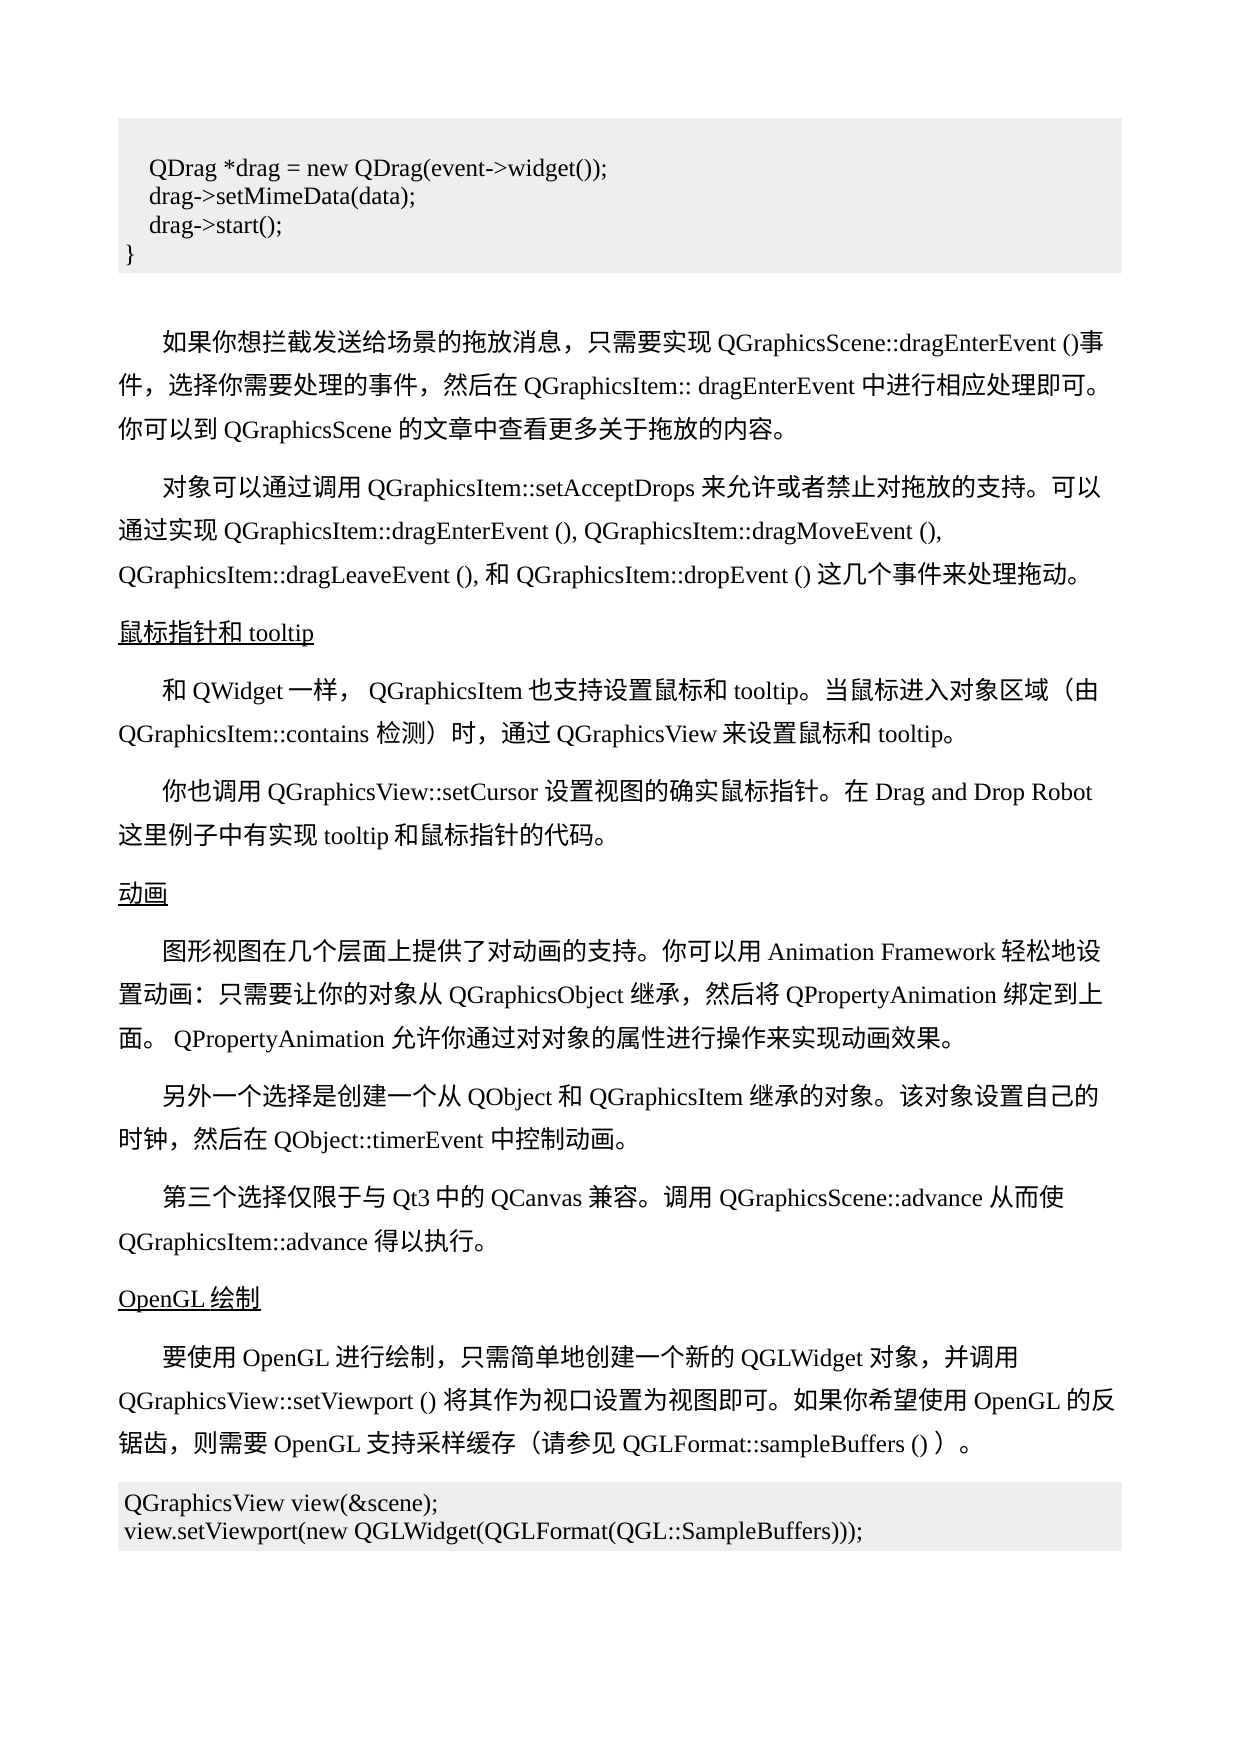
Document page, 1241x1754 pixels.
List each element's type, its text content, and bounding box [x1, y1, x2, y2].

text 如果你想拦截发送给场景的拖放消息，只需要实现 QGraphicsScene::dragEnterEvent ()事件，选择你需要处理的事件，然后在 QGraphicsItem:: dragEnterEvent 中进行相应处理即可。你可以到 QGraphicsScene 的文章中查看更多关于拖放的内容。 [118, 322, 1122, 446]
text 动画 [118, 873, 1122, 909]
text 对象可以通过调用 QGraphicsItem::setAcceptDrops 来允许或者禁止对拖放的支持。可以通过实现 QGraphicsItem::dragEnterEvent (), QGraphicsItem::dragMoveEvent (), QGraphicsItem::dragLeaveEvent (), 和 QGraphicsItem::dropEvent () 这几个事件来处理拖动。 [118, 467, 1122, 590]
text 图形视图在几个层面上提供了对动画的支持。你可以用 Animation Framework轻松地设置动画：只需要让你的对象从 QGraphicsObject 继承，然后将 QPropertyAnimation 绑定到上面。 QPropertyAnimation 允许你通过对对象的属性进行操作来实现动画效果。 [118, 931, 1122, 1054]
text 第三个选择仅限于与 Qt3中的 QCanvas 兼容。调用 QGraphicsScene::advance 从而使 QGraphicsItem::advance 得以执行。 [118, 1177, 1122, 1257]
text 鼠标指针和 tooltip [118, 612, 1122, 648]
text OpenGL绘制 [118, 1279, 1122, 1315]
table_header QDrag *drag = new QDrag(event->widget()); drag->setMimeData(data); drag->start(); } [118, 118, 1122, 273]
table_header QGraphicsView view(&scene); view.setViewport(new QGLWidget(QGLFormat(QGL::SampleBuffers))); [118, 1482, 1122, 1551]
text 你也调用 QGraphicsView::setCursor 设置视图的确实鼠标指针。在 Drag and Drop Robot 这里例子中有实现 tooltip和鼠标指针的代码。 [118, 772, 1122, 851]
text 和 QWidget一样， QGraphicsItem也支持设置鼠标和 tooltip。当鼠标进入对象区域（由 QGraphicsItem::contains 检测）时，通过 QGraphicsView来设置鼠标和 tooltip。 [118, 670, 1122, 750]
text 要使用 OpenGL进行绘制，只需简单地创建一个新的 QGLWidget 对象，并调用 QGraphicsView::setViewport () 将其作为视口设置为视图即可。如果你希望使用 OpenGL 的反锯齿，则需要 OpenGL 支持采样缓存（请参见 QGLFormat::sampleBuffers () ）。 [118, 1337, 1122, 1460]
text 另外一个选择是创建一个从 QObject 和 QGraphicsItem 继承的对象。该对象设置自己的时钟，然后在 QObject::timerEvent 中控制动画。 [118, 1076, 1122, 1156]
